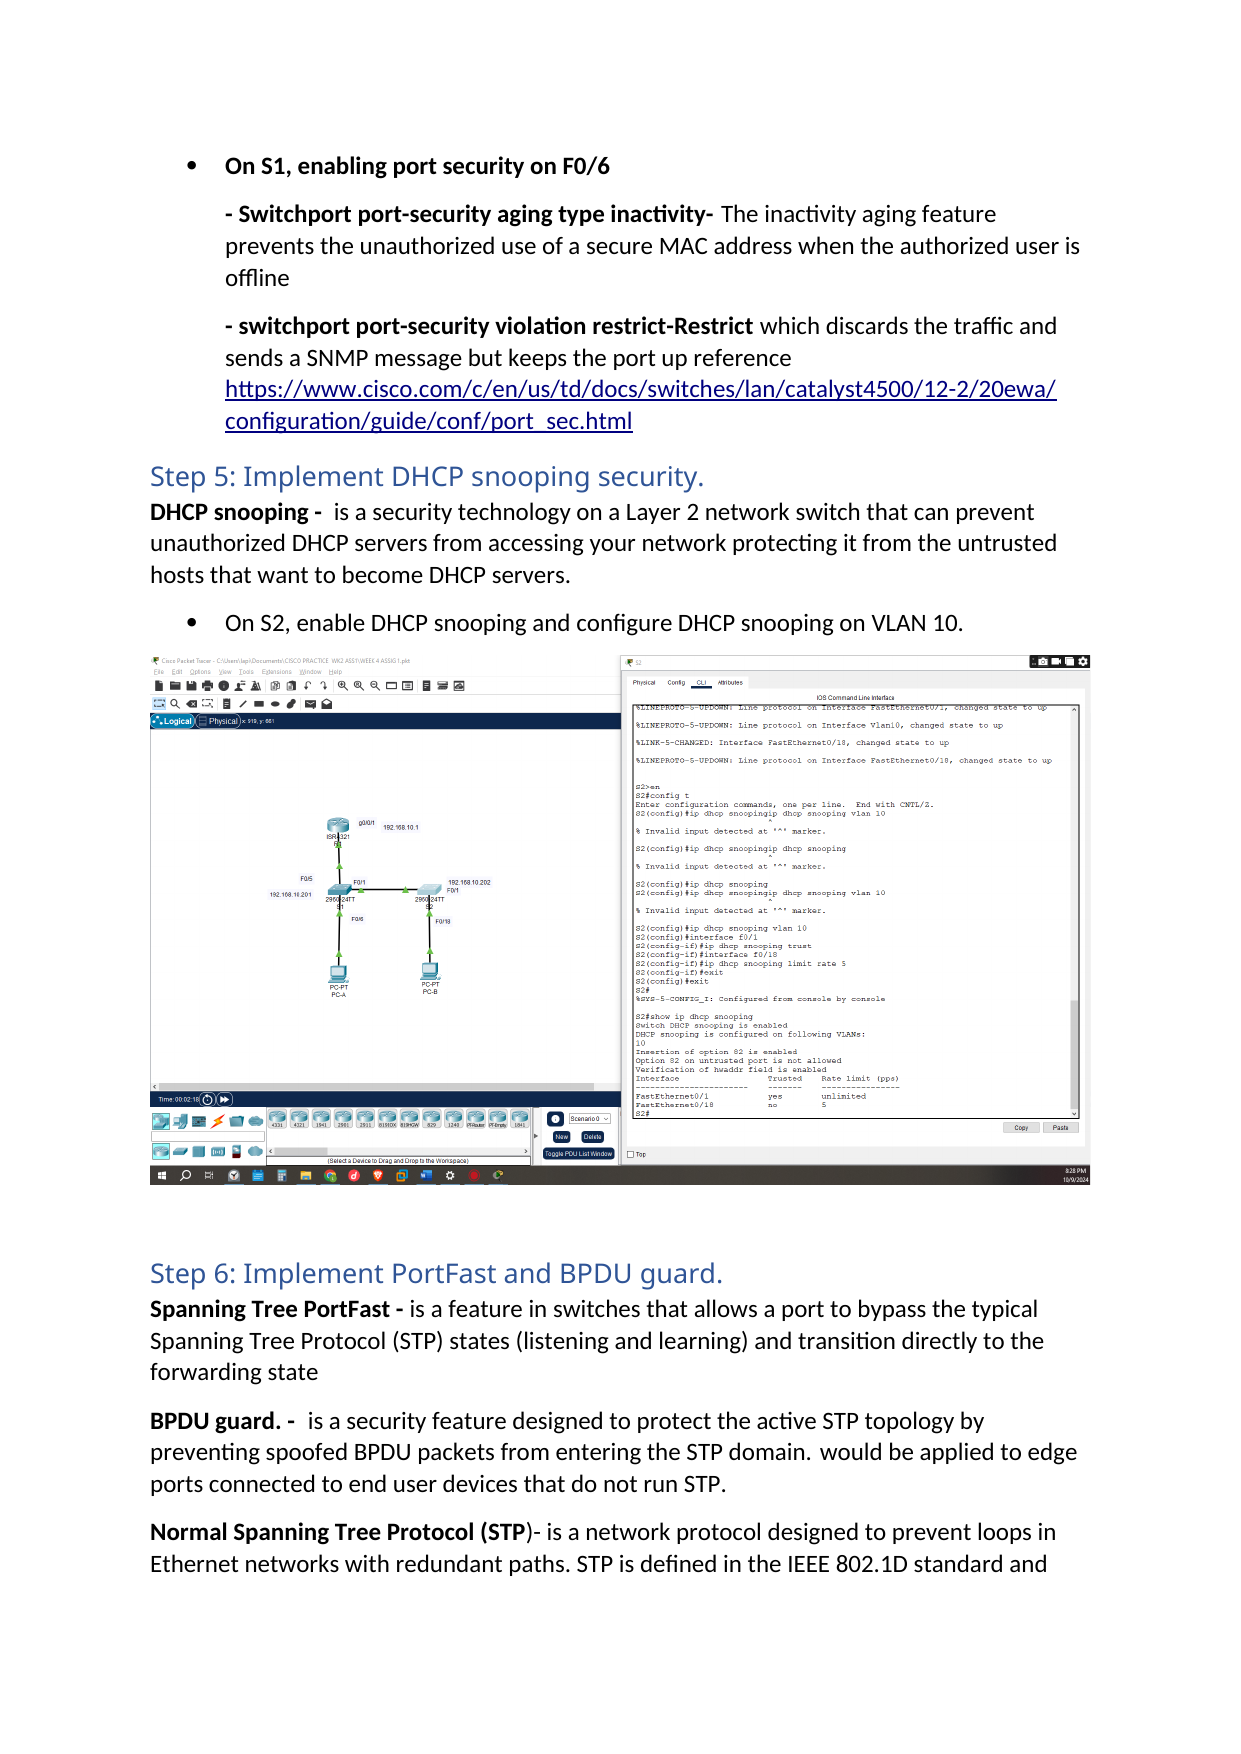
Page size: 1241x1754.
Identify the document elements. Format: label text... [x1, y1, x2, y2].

list On S1, enabling port security on F0/6 [187, 150, 1090, 181]
list - Switchport port-security aging type inactivity- The inactivity aging feature prevents the unauthorized use of a secure MAC address when the authorized user is offline [225, 198, 1090, 292]
list - switchport port-security violation restrict-Restrict which discards the traffic and sends a SNMP message but keeps the port up reference https://www.cisco.com/c/en/us/td/docs/switches/lan/catalyst4500/12-2/20ewa/configuration/guide/conf/port_sec.html [225, 310, 1090, 436]
subtitle Step 6: Implement PortFast and BPDU guard. [150, 1255, 1090, 1292]
text Spanning Tree PortFast - is a feature in switches that allows a port to bypass the typical Spanning Tree Protocol (STP) states (listening and learning) and transition directly to the forwarding state [150, 1293, 1090, 1387]
text Normal Spanning Tree Protocol (STP)- is a network protocol designed to prevent loops in Ethernet networks with redundant paths. STP is defined in the IEEE 802.1D standard and [150, 1517, 1090, 1579]
subtitle Step 5: Implement DHCP snooping security. [150, 457, 1090, 494]
text BPDU guard. - is a security feature designed to protect the active STP topology by preventing spoofed BPDU packets from entering the STP domain. would be applied to edge ports connected to end user devices that do not run STP. [150, 1405, 1090, 1499]
text DHCP snooping - is a security technology on a Layer 2 network switch that can prevent unauthorized DHCP servers from accessing your network protecting it from the untrusted hosts that want to become DHCP servers. [150, 496, 1090, 590]
list On S2, enable DHCP snooping and configure DHCP snooping on VLAN 10. [187, 607, 1090, 638]
